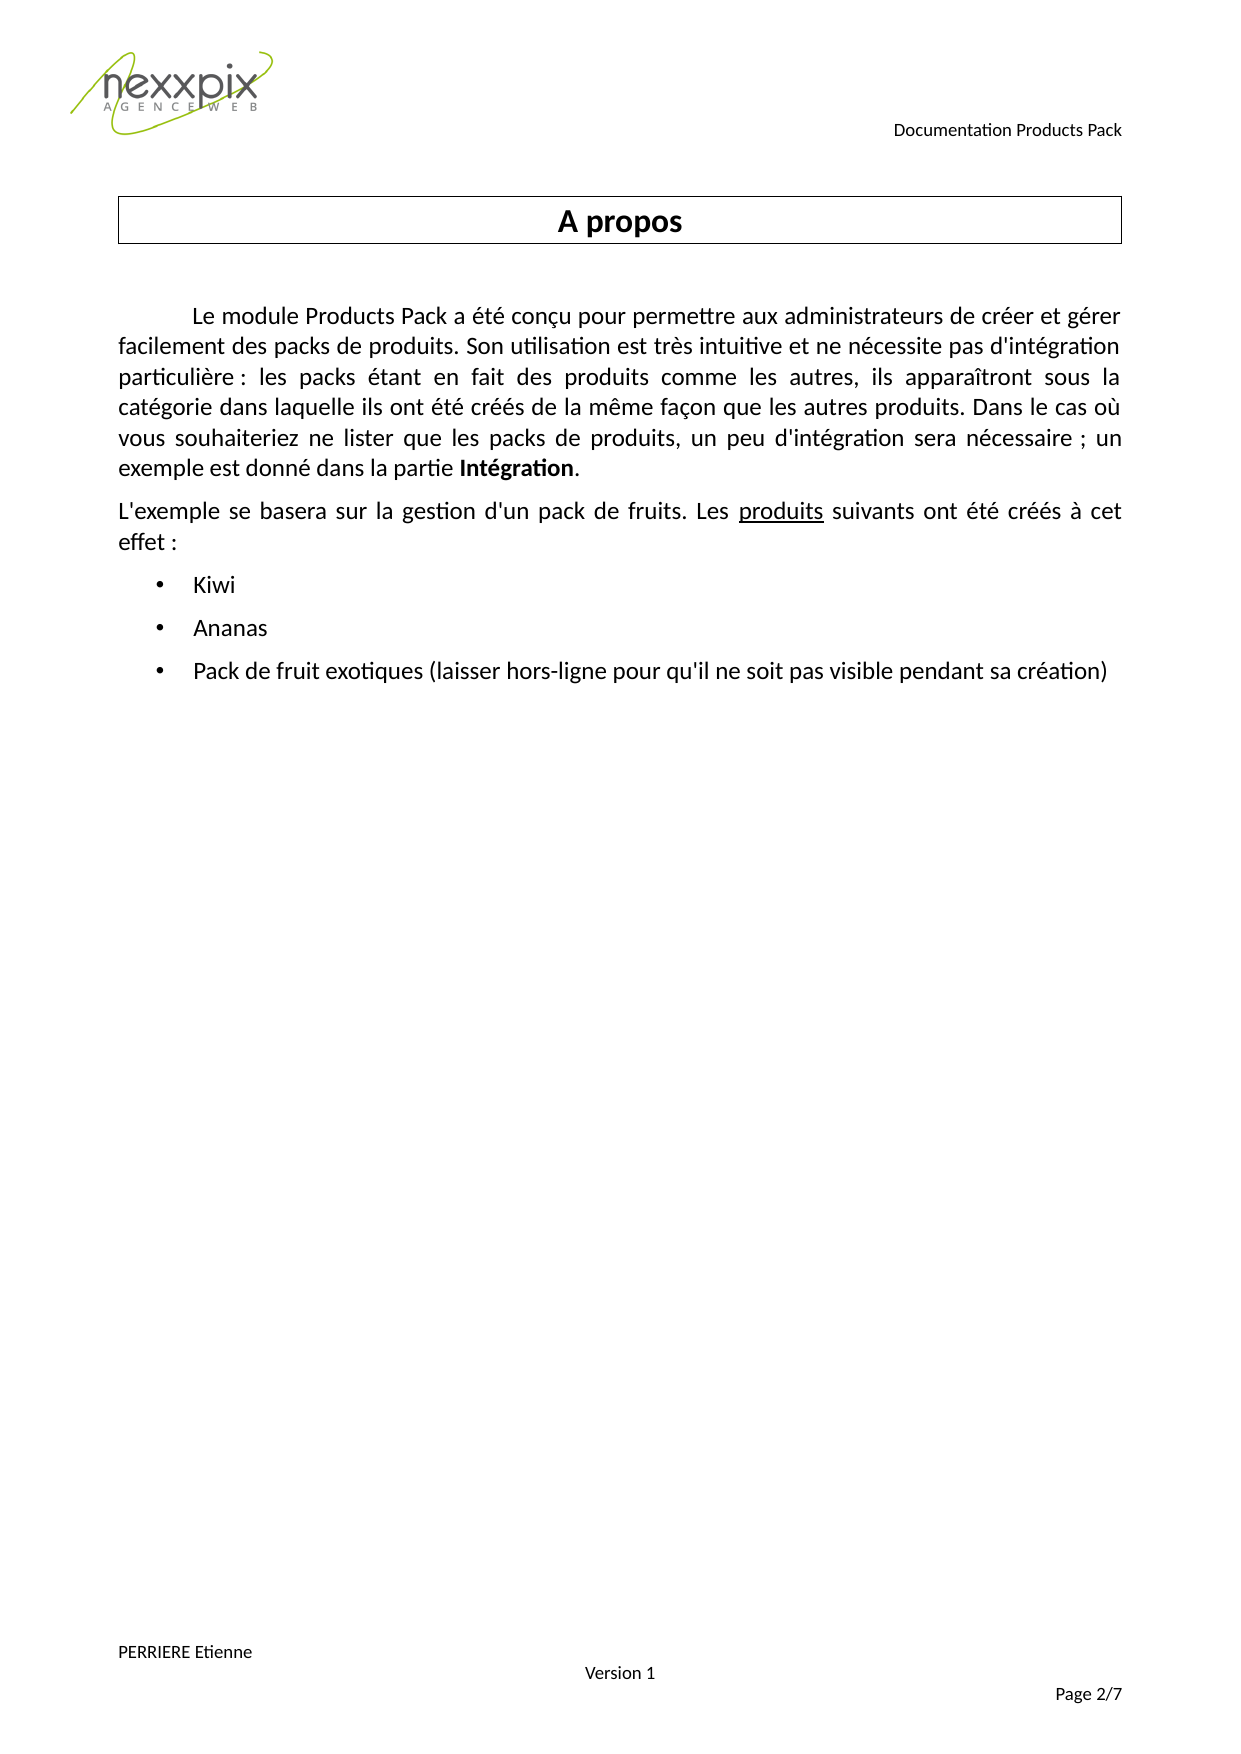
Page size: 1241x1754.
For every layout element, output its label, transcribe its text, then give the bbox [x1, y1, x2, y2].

picture [55, 44, 298, 140]
subtitle A propos [119, 197, 1121, 243]
list Ananas [156, 612, 1122, 643]
list Pack de fruit exotiques (laisser hors-ligne pour qu'il ne soit pas visible pendant sa création) [156, 655, 1122, 686]
text Le module Products Pack a été conçu pour permettre aux administrateurs de créer et gérer facilement des packs de produits. Son utilisation est très intuitive et ne nécessite pas d'intégration particulière : les packs étant en fait des produits comme les autres, ils apparaîtront sous la catégorie dans laquelle ils ont été créés de la même façon que les autres produits. Dans le cas où vous souhaiteriez ne lister que les packs de produits, un peu d'intégration sera nécessaire ; un exemple est donné dans la partie Intégration. [118, 300, 1122, 483]
text L'exemple se basera sur la gestion d'un pack de fruits. Les produits suivants ont été créés à cet effet : [118, 496, 1122, 557]
list Kiwi [156, 569, 1122, 599]
